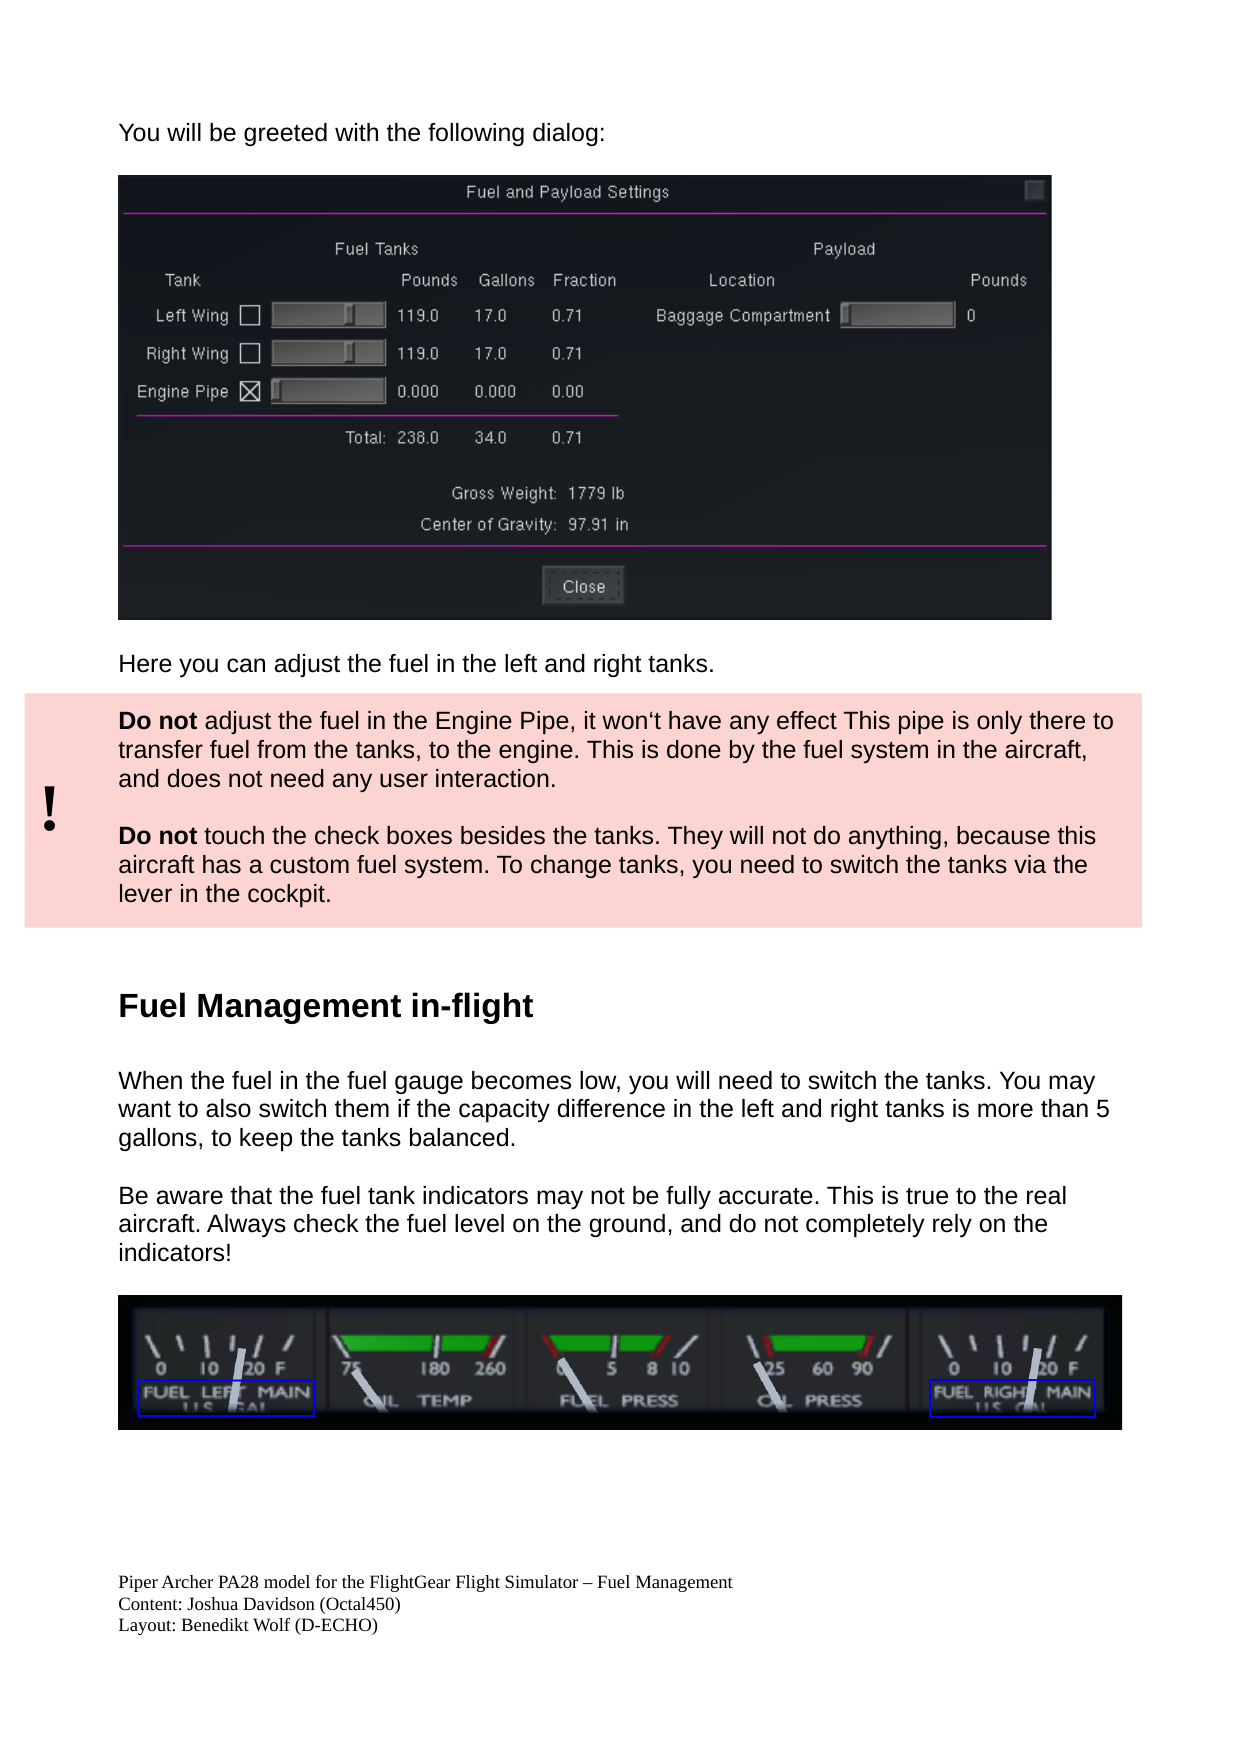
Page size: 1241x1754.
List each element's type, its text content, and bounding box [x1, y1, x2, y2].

text Be aware that the fuel tank indicators may not be fully accurate. This is true to the real aircraft. Always check the fuel level on the ground, and do not completely rely on the indicators! [118, 1181, 1122, 1267]
text Here you can adjust the fuel in the left and right tanks. [118, 649, 1122, 677]
text You will be greeted with the following dialog: [118, 118, 1122, 147]
picture [118, 175, 1052, 620]
text When the fuel in the fuel gauge becomes low, you will need to switch the tanks. You may want to also switch them if the capacity difference in the left and right tanks is more than 5 gallons, to keep the tanks balanced. [118, 1066, 1122, 1152]
subtitle Fuel Management in-flight [118, 986, 1122, 1024]
picture [118, 1295, 1123, 1430]
